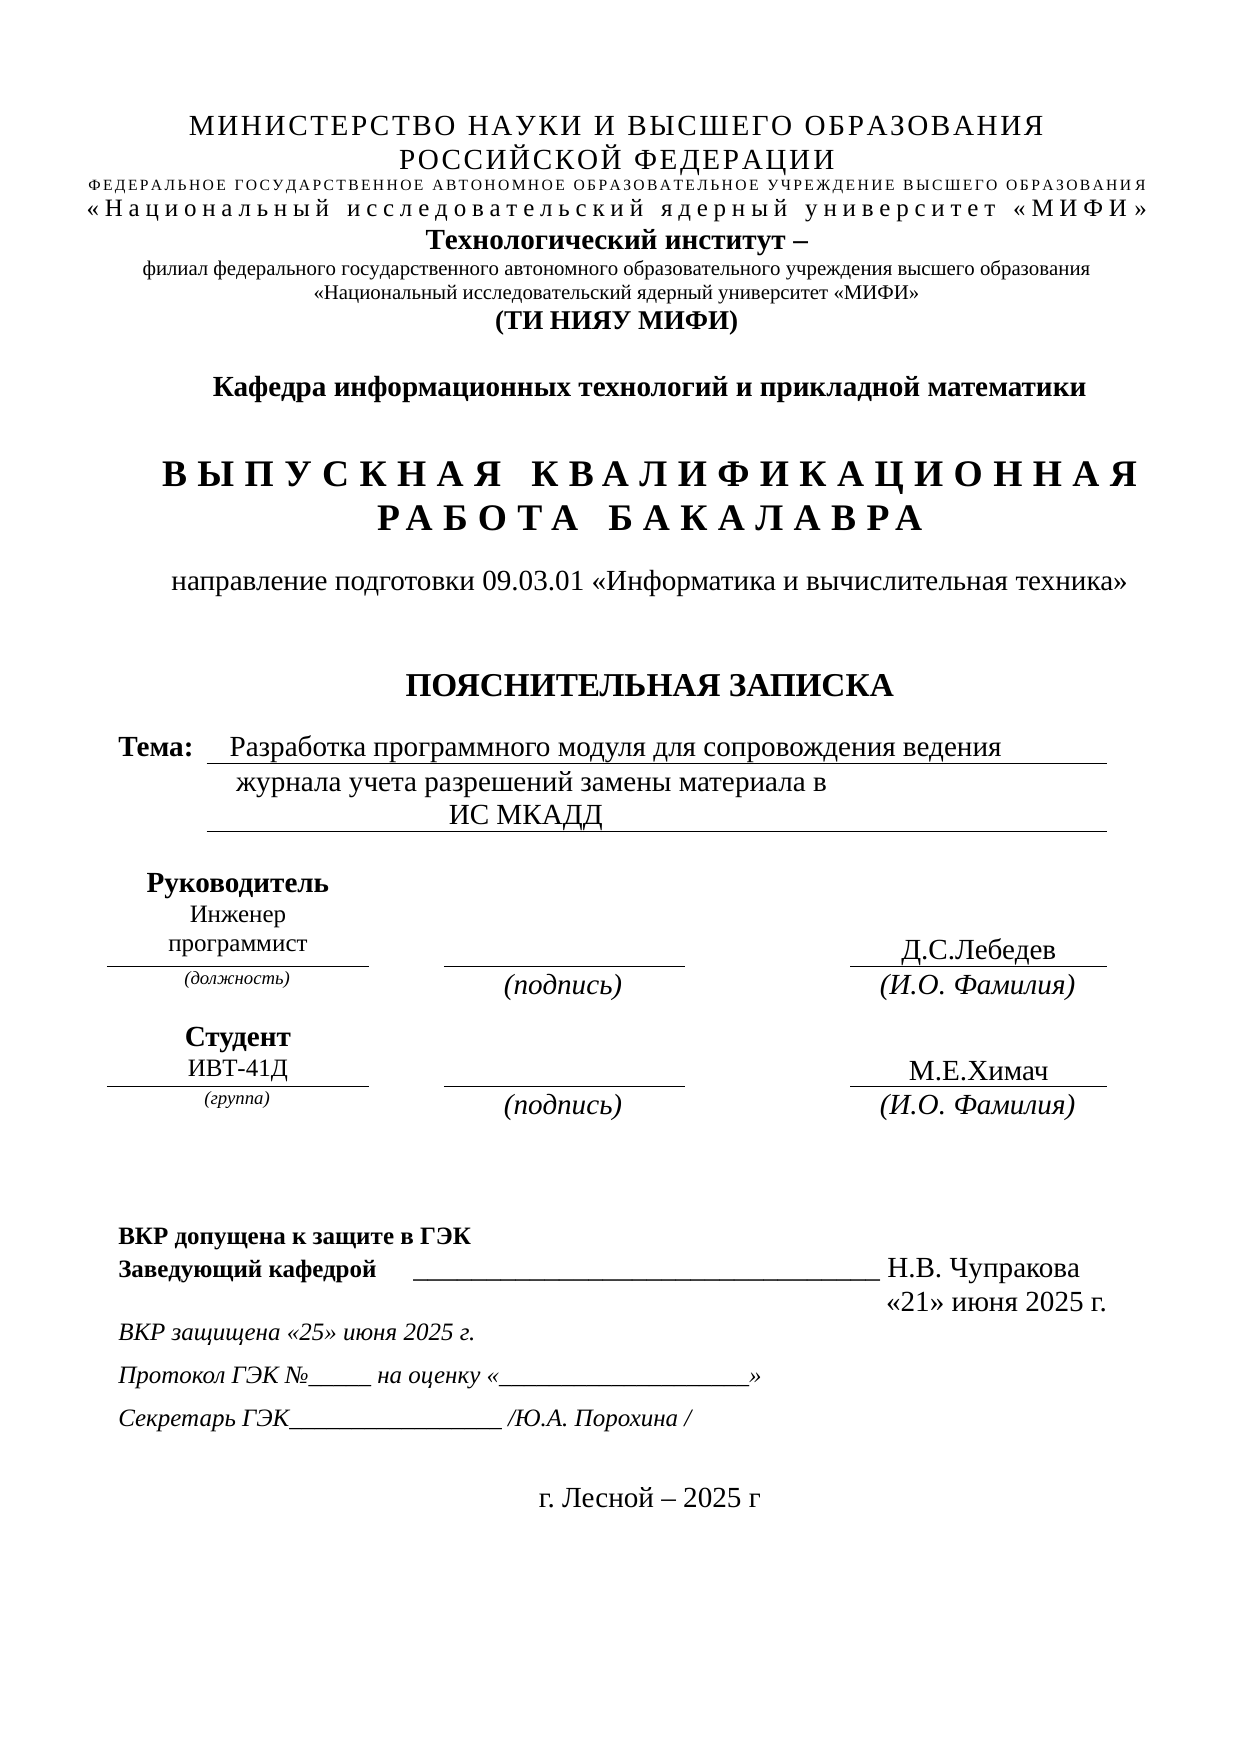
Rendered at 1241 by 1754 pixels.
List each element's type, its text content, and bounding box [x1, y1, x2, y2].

table_cell журнала учета разрешений замены материала в ИС МКАДД [207, 764, 850, 831]
table_cell [444, 1154, 684, 1188]
table_cell [107, 763, 207, 831]
table_cell [444, 1053, 684, 1086]
table_cell (И.О. Фамилия) [850, 1087, 1107, 1121]
table_cell [685, 1086, 850, 1121]
table_cell (должность) [107, 967, 368, 1001]
table_cell [850, 1121, 1107, 1154]
text Кафедра информационных технологий и прикладной математики [118, 369, 1181, 402]
text Заведующий кафедрой ________________________________ Н.В. Чупракова [118, 1250, 1181, 1284]
table_cell [685, 1154, 850, 1188]
table_cell [369, 966, 444, 1001]
table_cell (подпись) [444, 967, 684, 1001]
table_cell [369, 1121, 444, 1154]
table_cell [850, 865, 1107, 899]
table_cell [685, 1121, 850, 1154]
table_cell [850, 764, 1107, 831]
table_header Тема: [107, 729, 207, 763]
table_cell [369, 1001, 444, 1053]
table_cell [850, 1001, 1107, 1053]
table_cell [369, 899, 444, 966]
table_cell [107, 831, 368, 865]
table_cell (группа) [107, 1087, 368, 1121]
table_cell [369, 832, 850, 865]
table_cell М.Е.Химач [850, 1053, 1107, 1086]
table_cell [850, 1154, 1107, 1188]
table_cell Д.С.Лебедев [850, 899, 1107, 966]
table_cell [685, 1053, 850, 1086]
subtitle ВЫПУСКНАЯ КВАЛИФИКАЦИОННАЯ РАБОТА БАКАЛАВРА [118, 452, 1181, 538]
table_cell [685, 966, 850, 1001]
table_cell [850, 832, 1107, 865]
table_cell [685, 1001, 850, 1053]
text ПОЯСНИТЕЛЬНАЯ ЗАПИСКА [118, 666, 1181, 704]
table_cell [444, 1001, 684, 1053]
table_cell Руководитель [107, 865, 368, 899]
table_cell [685, 899, 850, 966]
text направление подготовки 09.03.01 «Информатика и вычислительная техника» [118, 563, 1181, 597]
table_cell [107, 1154, 368, 1188]
table_cell [369, 1053, 444, 1086]
text ВКР допущена к защите в ГЭК [118, 1221, 1181, 1250]
text «21» июня 2025 г. [118, 1284, 1181, 1317]
text Протокол ГЭК №_____ на оценку «____________________» [118, 1360, 1181, 1389]
text ВКР защищена «25» июня 2025 г. [118, 1317, 1181, 1346]
table_cell [369, 1086, 444, 1121]
text г. Лесной – 2025 г [118, 1480, 1181, 1514]
table_cell [369, 865, 850, 899]
table_cell Технологический институт – филиал федерального государственного автономного образовательного учреждения высшего образования «Национальный исследовательский ядерный университет «МИФИ» (ТИ НИЯУ МИФИ) [74, 222, 1159, 335]
table_cell [444, 899, 684, 966]
table_cell [444, 1121, 684, 1154]
table_cell (И.О. Фамилия) [850, 967, 1107, 1001]
table_cell (подпись) [444, 1087, 684, 1121]
text Секретарь ГЭК_________________ /Ю.А. Порохина / [118, 1403, 1181, 1432]
table_cell [107, 1121, 368, 1154]
table_cell ИВТ-41Д [107, 1053, 368, 1086]
table_cell [369, 1154, 444, 1188]
table_cell Студент [107, 1001, 368, 1053]
table_cell Инженер программист [107, 899, 368, 966]
table_header МИНИСТЕРСТВО НАУКИ И ВЫСШЕГО ОБРАЗОВАНИЯ РОССИЙСКОЙ ФЕДЕРАЦИИ федеральное государственное АВТОНОМНОЕ образовательное учреждение высшего образования «Национальный исследовательский ядерный университет «МИФИ» [74, 109, 1159, 222]
table_header Разработка программного модуля для сопровождения ведения [207, 729, 1107, 763]
